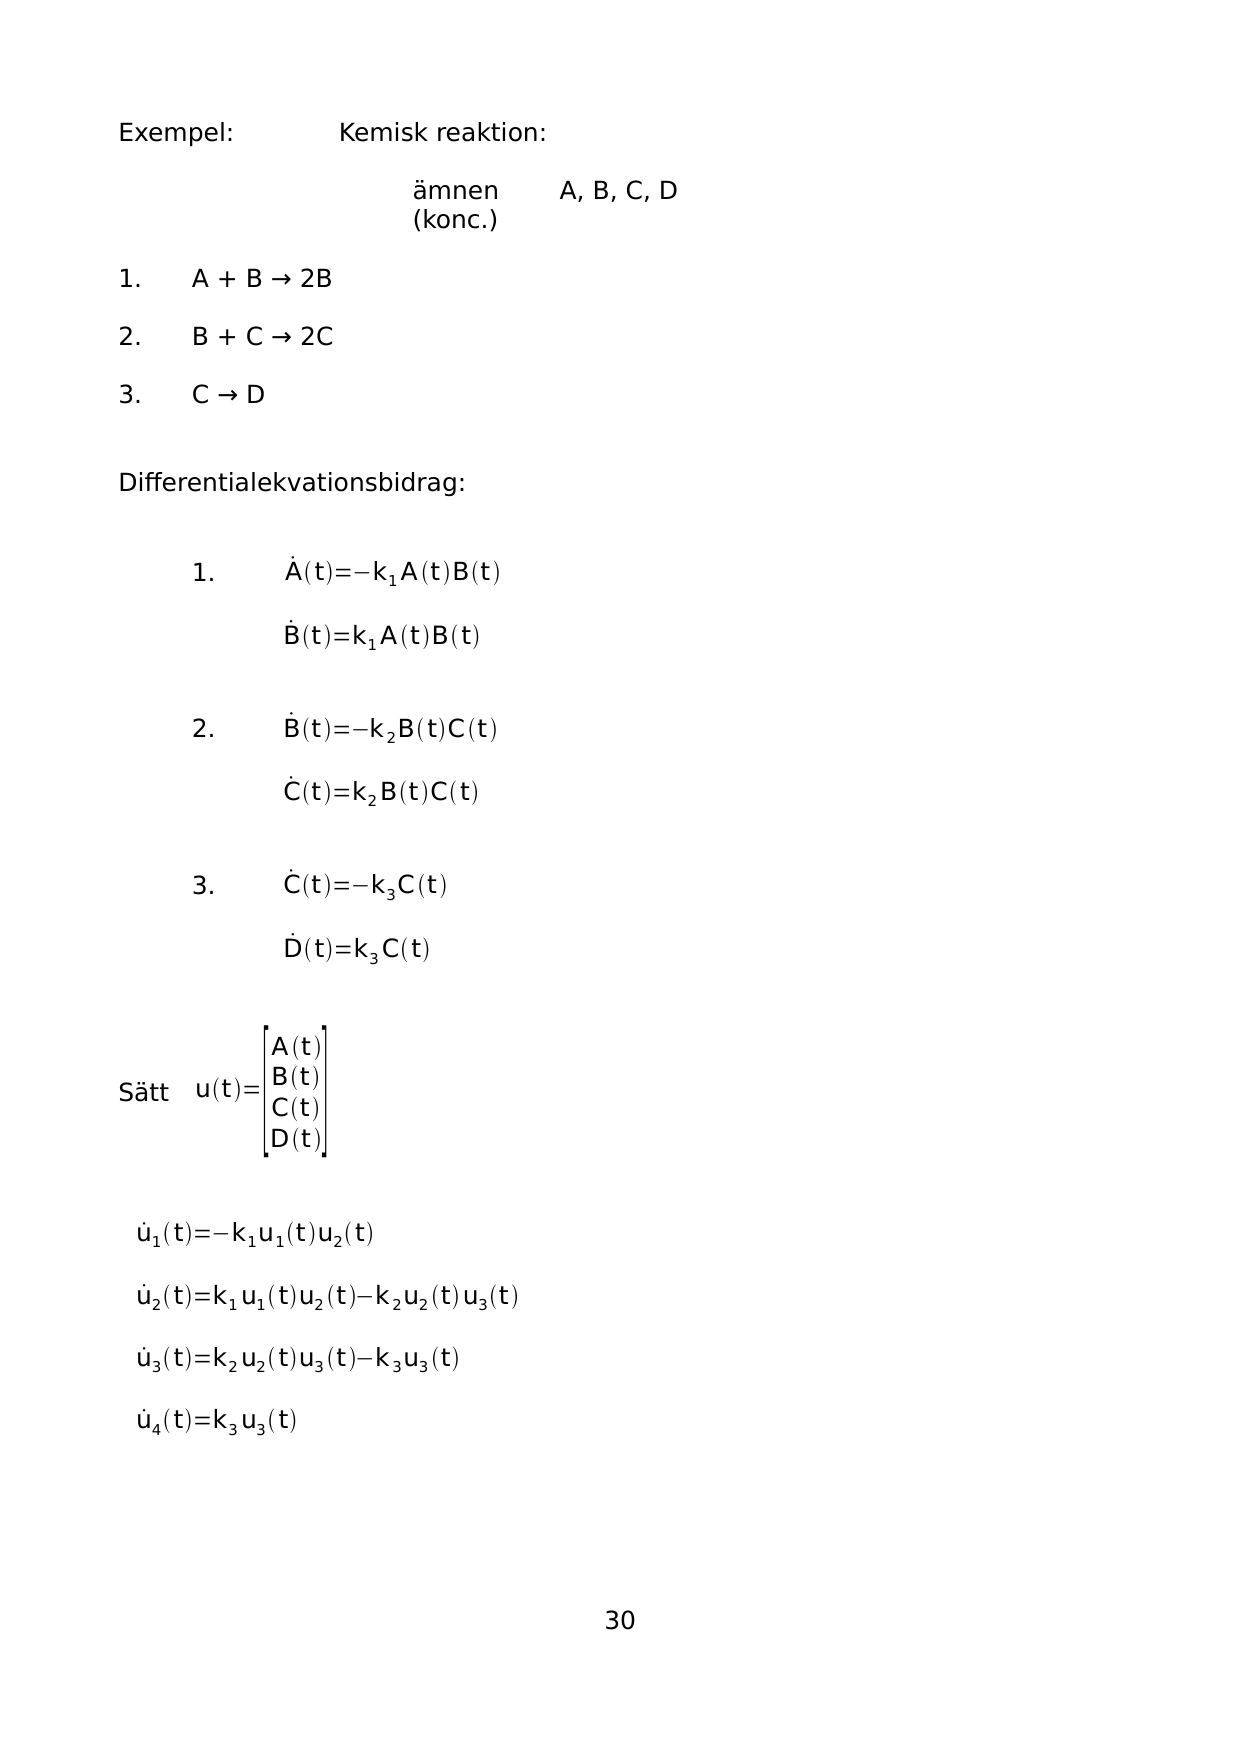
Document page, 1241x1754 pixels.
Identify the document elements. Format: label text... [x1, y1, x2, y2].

text 1. [118, 556, 1122, 590]
text Differentialekvationsbidrag: [118, 468, 1122, 497]
text ämnen A, B, C, D [118, 176, 1122, 206]
text 1. A + B → 2B [118, 264, 1122, 293]
text 3. C → D [118, 381, 1122, 410]
text (konc.) [118, 206, 1122, 235]
text Exempel: Kemisk reaktion: [118, 118, 1122, 147]
text 3. [118, 869, 1122, 903]
text 2. [118, 712, 1122, 746]
text Sätt [118, 1026, 1122, 1160]
text 2. B + C → 2C [118, 322, 1122, 351]
